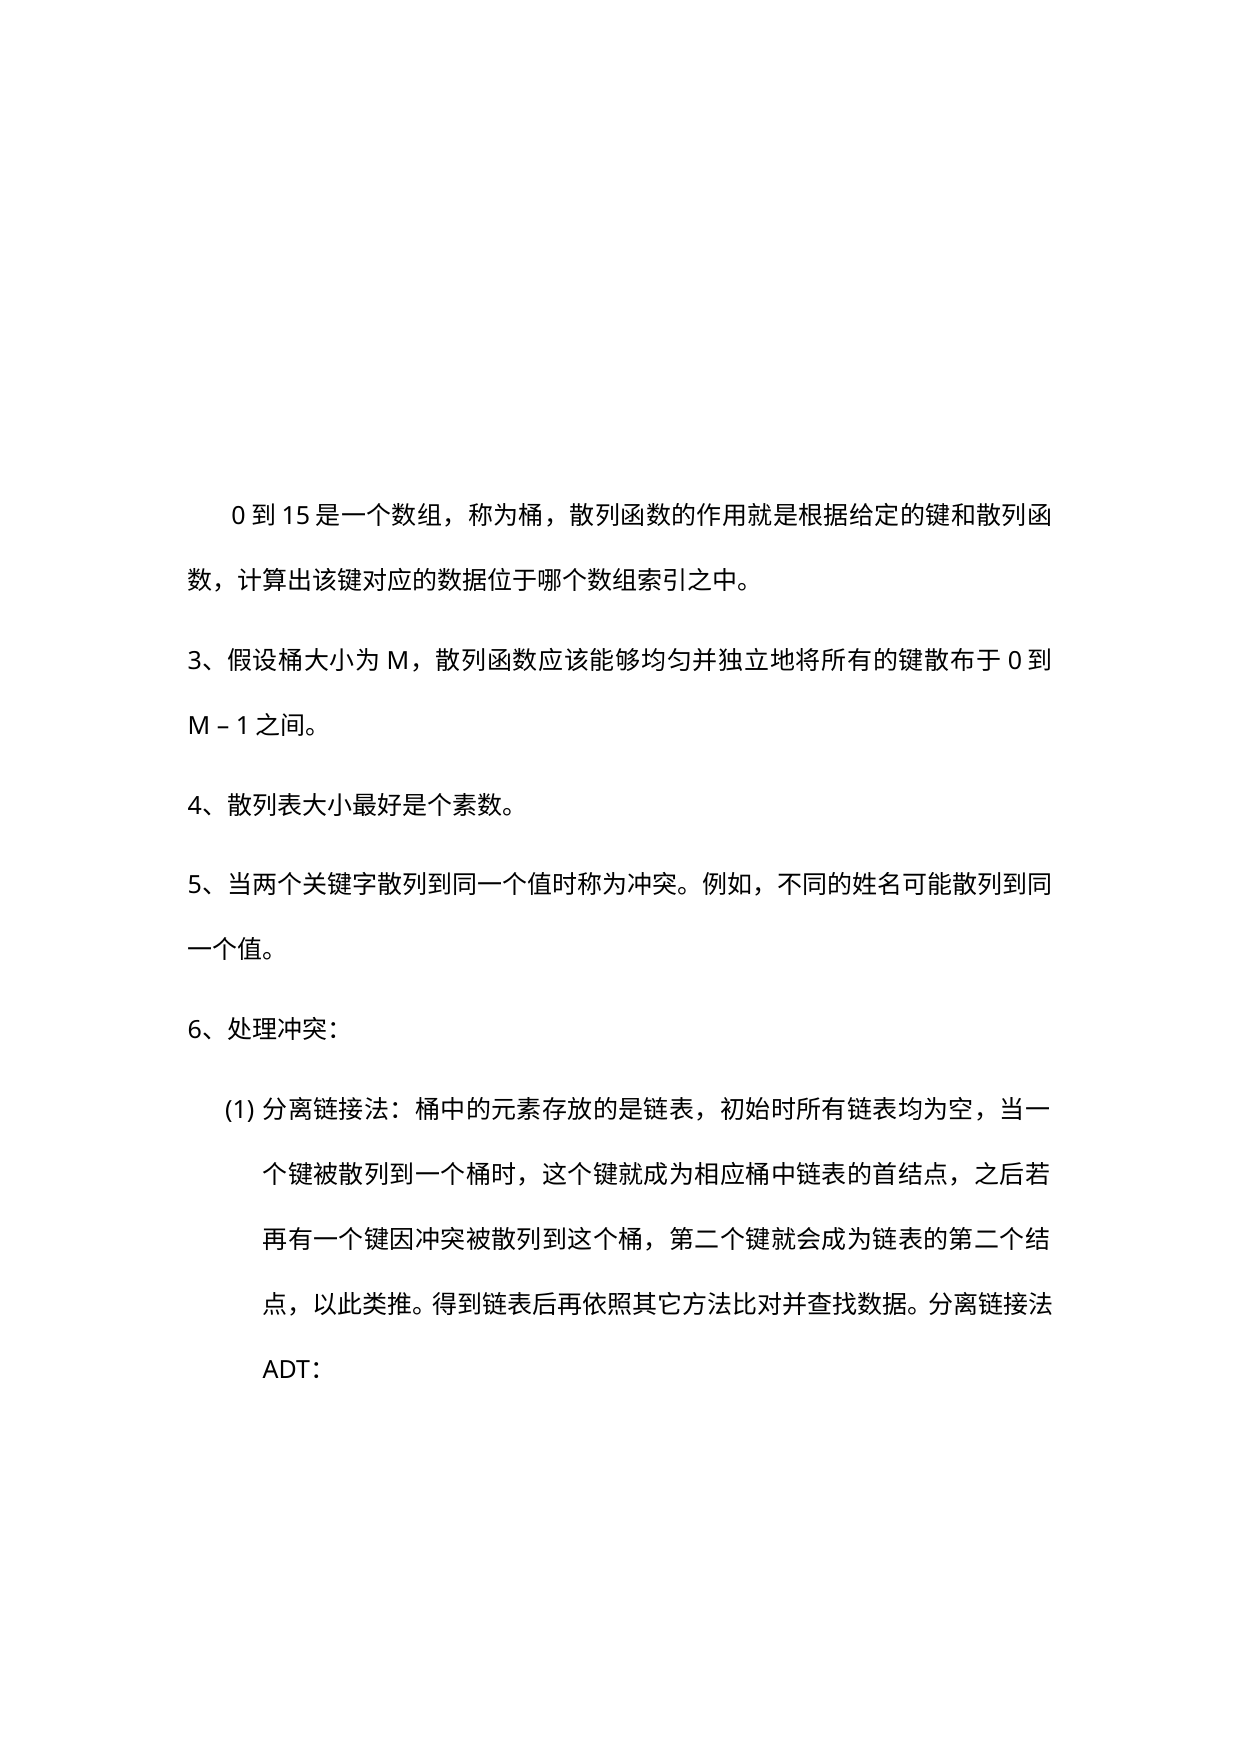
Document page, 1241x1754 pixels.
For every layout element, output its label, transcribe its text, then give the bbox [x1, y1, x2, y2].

list 散列表大小最好是个素数。 [187, 771, 1053, 836]
list 分离链接法：桶中的元素存放的是链表，初始时所有链表均为空，当一个键被散列到一个桶时，这个键就成为相应桶中链表的首结点，之后若再有一个键因冲突被散列到这个桶，第二个键就会成为链表的第二个结点，以此类推。得到链表后再依照其它方法比对并查找数据。分离链接法ADT： [225, 1075, 1053, 1400]
text 0到15是一个数组，称为桶，散列函数的作用就是根据给定的键和散列函数，计算出该键对应的数据位于哪个数组索引之中。 [187, 481, 1053, 611]
list 处理冲突： [187, 995, 1053, 1060]
list 假设桶大小为M，散列函数应该能够均匀并独立地将所有的键散布于0到M – 1之间。 [187, 626, 1053, 756]
list 当两个关键字散列到同一个值时称为冲突。例如，不同的姓名可能散列到同一个值。 [187, 851, 1053, 981]
